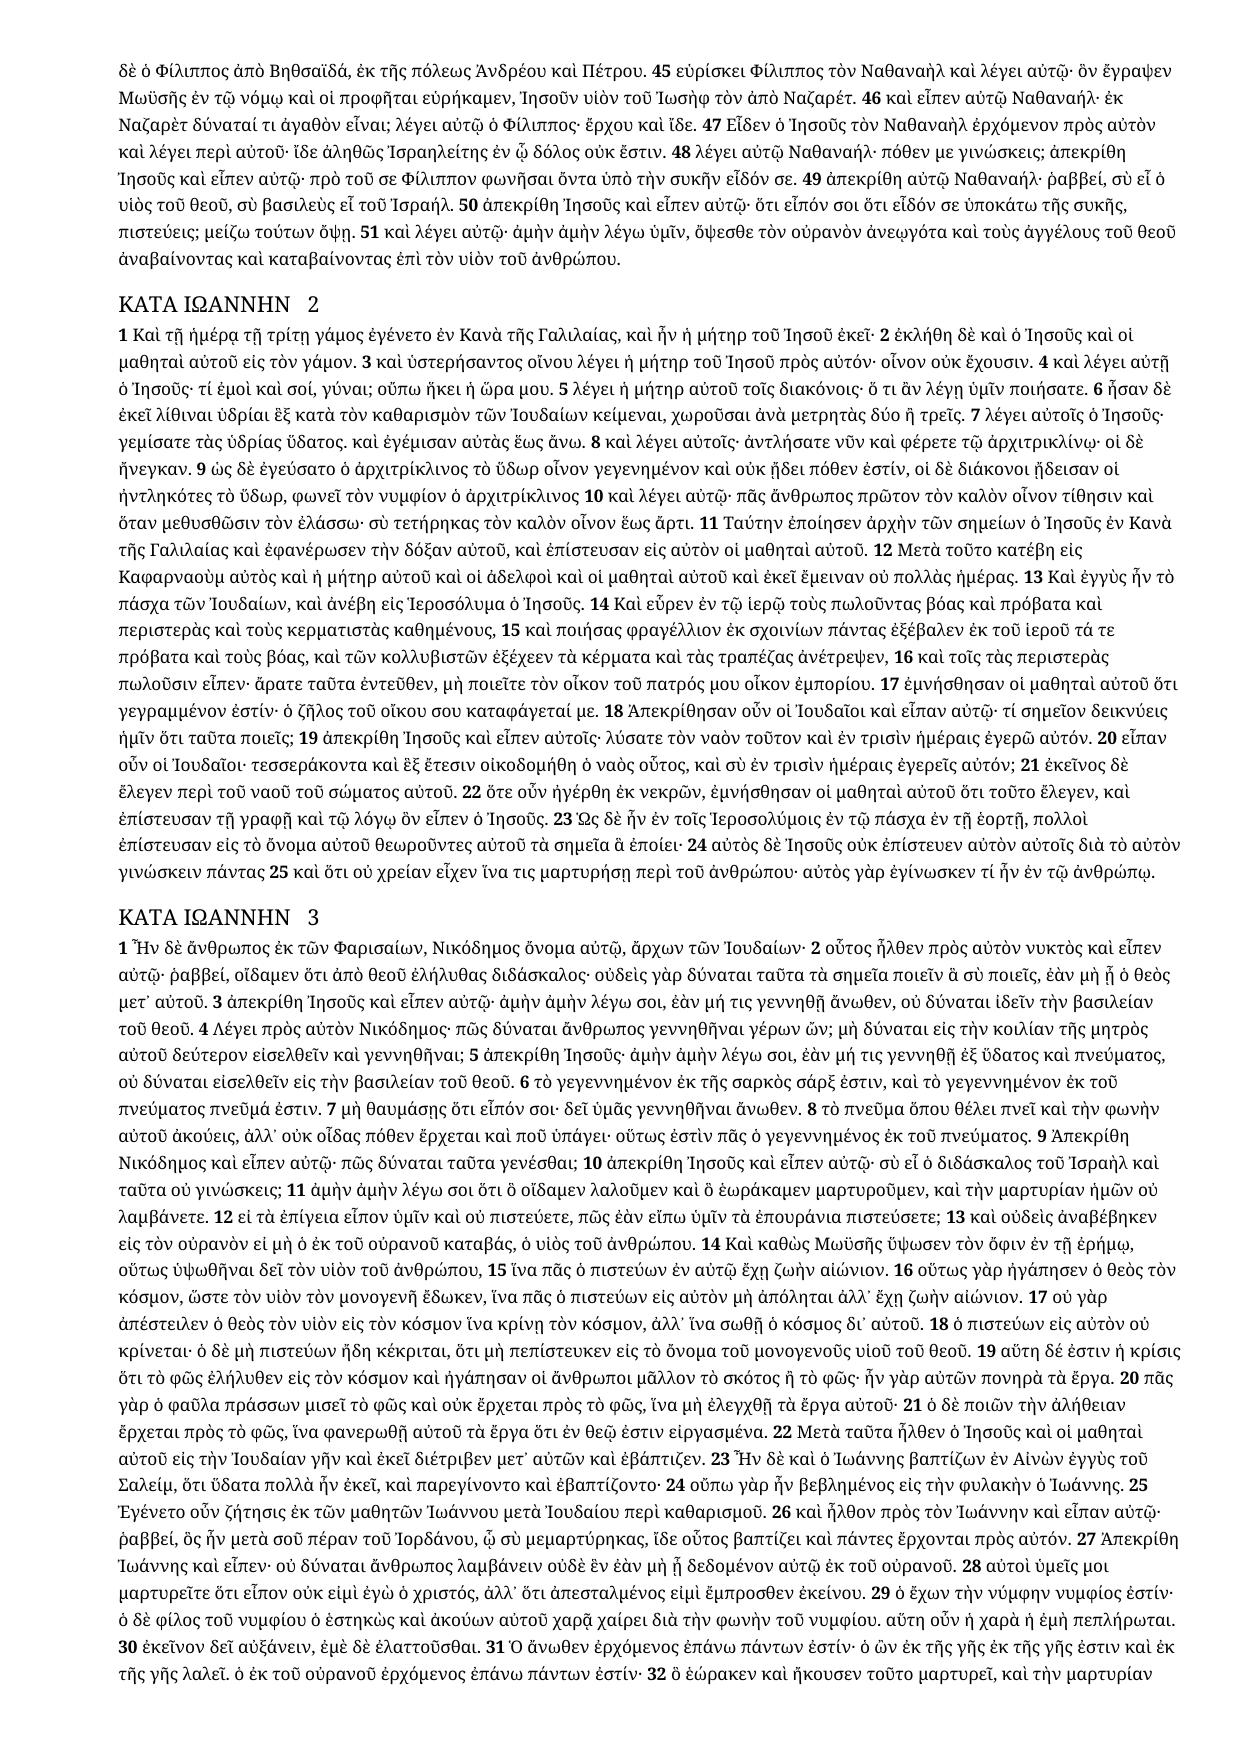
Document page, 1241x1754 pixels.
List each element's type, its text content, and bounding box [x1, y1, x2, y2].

text δὲ ὁ Φίλιππος ἀπὸ Βηθσαϊδά, ἐκ τῆς πόλεως Ἀνδρέου καὶ Πέτρου. 45 εὑρίσκει Φίλιππος τὸν Ναθαναὴλ καὶ λέγει αὐτῷ· ὃν ἔγραψεν Μωϋσῆς ἐν τῷ νόμῳ καὶ οἱ προφῆται εὑρήκαμεν, Ἰησοῦν υἱὸν τοῦ Ἰωσὴφ τὸν ἀπὸ Ναζαρέτ. 46 καὶ εἶπεν αὐτῷ Ναθαναήλ· ἐκ Ναζαρὲτ δύναταί τι ἀγαθὸν εἶναι; λέγει αὐτῷ ὁ Φίλιππος· ἔρχου καὶ ἴδε. 47 Εἶδεν ὁ Ἰησοῦς τὸν Ναθαναὴλ ἐρχόμενον πρὸς αὐτὸν καὶ λέγει περὶ αὐτοῦ· ἴδε ἀληθῶς Ἰσραηλείτης ἐν ᾧ δόλος οὐκ ἔστιν. 48 λέγει αὐτῷ Ναθαναήλ· πόθεν με γινώσκεις; ἀπεκρίθη Ἰησοῦς καὶ εἶπεν αὐτῷ· πρὸ τοῦ σε Φίλιππον φωνῆσαι ὄντα ὑπὸ τὴν συκῆν εἶδόν σε. 49 ἀπεκρίθη αὐτῷ Ναθαναήλ· ῥαββεί, σὺ εἶ ὁ υἱὸς τοῦ θεοῦ, σὺ βασιλεὺς εἶ τοῦ Ἰσραήλ. 50 ἀπεκρίθη Ἰησοῦς καὶ εἶπεν αὐτῷ· ὅτι εἶπόν σοι ὅτι εἶδόν σε ὑποκάτω τῆς συκῆς, πιστεύεις; μείζω τούτων ὄψῃ. 51 καὶ λέγει αὐτῷ· ἀμὴν ἀμὴν λέγω ὑμῖν, ὄψεσθε τὸν οὐρανὸν ἀνεῳγότα καὶ τοὺς ἀγγέλους τοῦ θεοῦ ἀναβαίνοντας καὶ καταβαίνοντας ἐπὶ τὸν υἱὸν τοῦ ἀνθρώπου. [118, 59, 1181, 271]
text ΚΑΤΑ ΙΩΑΝΝΗΝ 3 [118, 902, 1181, 932]
text 1 Ἦν δὲ ἄνθρωπος ἐκ τῶν Φαρισαίων, Νικόδημος ὄνομα αὐτῷ, ἄρχων τῶν Ἰουδαίων· 2 οὗτος ἦλθεν πρὸς αὐτὸν νυκτὸς καὶ εἶπεν αὐτῷ· ῥαββεί, οἴδαμεν ὅτι ἀπὸ θεοῦ ἐλήλυθας διδάσκαλος· οὐδεὶς γὰρ δύναται ταῦτα τὰ σημεῖα ποιεῖν ἃ σὺ ποιεῖς, ἐὰν μὴ ᾖ ὁ θεὸς μετ᾽ αὐτοῦ. 3 ἀπεκρίθη Ἰησοῦς καὶ εἶπεν αὐτῷ· ἀμὴν ἀμὴν λέγω σοι, ἐὰν μή τις γεννηθῇ ἄνωθεν, οὐ δύναται ἰδεῖν τὴν βασιλείαν τοῦ θεοῦ. 4 Λέγει πρὸς αὐτὸν Νικόδημος· πῶς δύναται ἄνθρωπος γεννηθῆναι γέρων ὤν; μὴ δύναται εἰς τὴν κοιλίαν τῆς μητρὸς αὐτοῦ δεύτερον εἰσελθεῖν καὶ γεννηθῆναι; 5 ἀπεκρίθη Ἰησοῦς· ἀμὴν ἀμὴν λέγω σοι, ἐὰν μή τις γεννηθῇ ἐξ ὕδατος καὶ πνεύματος, οὐ δύναται εἰσελθεῖν εἰς τὴν βασιλείαν τοῦ θεοῦ. 6 τὸ γεγεννημένον ἐκ τῆς σαρκὸς σάρξ ἐστιν, καὶ τὸ γεγεννημένον ἐκ τοῦ πνεύματος πνεῦμά ἐστιν. 7 μὴ θαυμάσῃς ὅτι εἶπόν σοι· δεῖ ὑμᾶς γεννηθῆναι ἄνωθεν. 8 τὸ πνεῦμα ὅπου θέλει πνεῖ καὶ τὴν φωνὴν αὐτοῦ ἀκούεις, ἀλλ᾽ οὐκ οἶδας πόθεν ἔρχεται καὶ ποῦ ὑπάγει· οὕτως ἐστὶν πᾶς ὁ γεγεννημένος ἐκ τοῦ πνεύματος. 9 Ἀπεκρίθη Νικόδημος καὶ εἶπεν αὐτῷ· πῶς δύναται ταῦτα γενέσθαι; 10 ἀπεκρίθη Ἰησοῦς καὶ εἶπεν αὐτῷ· σὺ εἶ ὁ διδάσκαλος τοῦ Ἰσραὴλ καὶ ταῦτα οὐ γινώσκεις; 11 ἀμὴν ἀμὴν λέγω σοι ὅτι ὃ οἴδαμεν λαλοῦμεν καὶ ὃ ἑωράκαμεν μαρτυροῦμεν, καὶ τὴν μαρτυρίαν ἡμῶν οὐ λαμβάνετε. 12 εἰ τὰ ἐπίγεια εἶπον ὑμῖν καὶ οὐ πιστεύετε, πῶς ἐὰν εἴπω ὑμῖν τὰ ἐπουράνια πιστεύσετε; 13 καὶ οὐδεὶς ἀναβέβηκεν εἰς τὸν οὐρανὸν εἰ μὴ ὁ ἐκ τοῦ οὐρανοῦ καταβάς, ὁ υἱὸς τοῦ ἀνθρώπου. 14 Καὶ καθὼς Μωϋσῆς ὕψωσεν τὸν ὄφιν ἐν τῇ ἐρήμῳ, οὕτως ὑψωθῆναι δεῖ τὸν υἱὸν τοῦ ἀνθρώπου, 15 ἵνα πᾶς ὁ πιστεύων ἐν αὐτῷ ἔχῃ ζωὴν αἰώνιον. 16 οὕτως γὰρ ἠγάπησεν ὁ θεὸς τὸν κόσμον, ὥστε τὸν υἱὸν τὸν μονογενῆ ἔδωκεν, ἵνα πᾶς ὁ πιστεύων εἰς αὐτὸν μὴ ἀπόληται ἀλλ᾽ ἔχῃ ζωὴν αἰώνιον. 17 οὐ γὰρ ἀπέστειλεν ὁ θεὸς τὸν υἱὸν εἰς τὸν κόσμον ἵνα κρίνῃ τὸν κόσμον, ἀλλ᾽ ἵνα σωθῇ ὁ κόσμος δι᾽ αὐτοῦ. 18 ὁ πιστεύων εἰς αὐτὸν οὐ κρίνεται· ὁ δὲ μὴ πιστεύων ἤδη κέκριται, ὅτι μὴ πεπίστευκεν εἰς τὸ ὄνομα τοῦ μονογενοῦς υἱοῦ τοῦ θεοῦ. 19 αὕτη δέ ἐστιν ἡ κρίσις ὅτι τὸ φῶς ἐλήλυθεν εἰς τὸν κόσμον καὶ ἠγάπησαν οἱ ἄνθρωποι μᾶλλον τὸ σκότος ἢ τὸ φῶς· ἦν γὰρ αὐτῶν πονηρὰ τὰ ἔργα. 20 πᾶς γὰρ ὁ φαῦλα πράσσων μισεῖ τὸ φῶς καὶ οὐκ ἔρχεται πρὸς τὸ φῶς, ἵνα μὴ ἐλεγχθῇ τὰ ἔργα αὐτοῦ· 21 ὁ δὲ ποιῶν τὴν ἀλήθειαν ἔρχεται πρὸς τὸ φῶς, ἵνα φανερωθῇ αὐτοῦ τὰ ἔργα ὅτι ἐν θεῷ ἐστιν εἰργασμένα. 22 Μετὰ ταῦτα ἦλθεν ὁ Ἰησοῦς καὶ οἱ μαθηταὶ αὐτοῦ εἰς τὴν Ἰουδαίαν γῆν καὶ ἐκεῖ διέτριβεν μετ᾽ αὐτῶν καὶ ἐβάπτιζεν. 23 Ἦν δὲ καὶ ὁ Ἰωάννης βαπτίζων ἐν Αἰνὼν ἐγγὺς τοῦ Σαλείμ, ὅτι ὕδατα πολλὰ ἦν ἐκεῖ, καὶ παρεγίνοντο καὶ ἐβαπτίζοντο· 24 οὔπω γὰρ ἦν βεβλημένος εἰς τὴν φυλακὴν ὁ Ἰωάννης. 25 Ἐγένετο οὖν ζήτησις ἐκ τῶν μαθητῶν Ἰωάννου μετὰ Ἰουδαίου περὶ καθαρισμοῦ. 26 καὶ ἦλθον πρὸς τὸν Ἰωάννην καὶ εἶπαν αὐτῷ· ῥαββεί, ὃς ἦν μετὰ σοῦ πέραν τοῦ Ἰορδάνου, ᾧ σὺ μεμαρτύρηκας, ἴδε οὗτος βαπτίζει καὶ πάντες ἔρχονται πρὸς αὐτόν. 27 Ἀπεκρίθη Ἰωάννης καὶ εἶπεν· οὐ δύναται ἄνθρωπος λαμβάνειν οὐδὲ ἓν ἐὰν μὴ ᾖ δεδομένον αὐτῷ ἐκ τοῦ οὐρανοῦ. 28 αὐτοὶ ὑμεῖς μοι μαρτυρεῖτε ὅτι εἶπον οὐκ εἰμὶ ἐγὼ ὁ χριστός, ἀλλ᾽ ὅτι ἀπεσταλμένος εἰμὶ ἔμπροσθεν ἐκείνου. 29 ὁ ἔχων τὴν νύμφην νυμφίος ἐστίν· ὁ δὲ φίλος τοῦ νυμφίου ὁ ἑστηκὼς καὶ ἀκούων αὐτοῦ χαρᾷ χαίρει διὰ τὴν φωνὴν τοῦ νυμφίου. αὕτη οὖν ἡ χαρὰ ἡ ἐμὴ πεπλήρωται. 30 ἐκεῖνον δεῖ αὐξάνειν, ἐμὲ δὲ ἐλαττοῦσθαι. 31 Ὁ ἄνωθεν ἐρχόμενος ἐπάνω πάντων ἐστίν· ὁ ὢν ἐκ τῆς γῆς ἐκ τῆς γῆς ἐστιν καὶ ἐκ τῆς γῆς λαλεῖ. ὁ ἐκ τοῦ οὐρανοῦ ἐρχόμενος ἐπάνω πάντων ἐστίν· 32 ὃ ἑώρακεν καὶ ἤκουσεν τοῦτο μαρτυρεῖ, καὶ τὴν μαρτυρίαν [118, 936, 1181, 1685]
text ΚΑΤΑ ΙΩΑΝΝΗΝ 2 [118, 289, 1181, 318]
text 1 Καὶ τῇ ἡμέρᾳ τῇ τρίτῃ γάμος ἐγένετο ἐν Κανὰ τῆς Γαλιλαίας, καὶ ἦν ἡ μήτηρ τοῦ Ἰησοῦ ἐκεῖ· 2 ἐκλήθη δὲ καὶ ὁ Ἰησοῦς καὶ οἱ μαθηταὶ αὐτοῦ εἰς τὸν γάμον. 3 καὶ ὑστερήσαντος οἴνου λέγει ἡ μήτηρ τοῦ Ἰησοῦ πρὸς αὐτόν· οἶνον οὐκ ἔχουσιν. 4 καὶ λέγει αὐτῇ ὁ Ἰησοῦς· τί ἐμοὶ καὶ σοί, γύναι; οὔπω ἥκει ἡ ὥρα μου. 5 λέγει ἡ μήτηρ αὐτοῦ τοῖς διακόνοις· ὅ τι ἂν λέγῃ ὑμῖν ποιήσατε. 6 ἦσαν δὲ ἐκεῖ λίθιναι ὑδρίαι ἓξ κατὰ τὸν καθαρισμὸν τῶν Ἰουδαίων κείμεναι, χωροῦσαι ἀνὰ μετρητὰς δύο ἢ τρεῖς. 7 λέγει αὐτοῖς ὁ Ἰησοῦς· γεμίσατε τὰς ὑδρίας ὕδατος. καὶ ἐγέμισαν αὐτὰς ἕως ἄνω. 8 καὶ λέγει αὐτοῖς· ἀντλήσατε νῦν καὶ φέρετε τῷ ἀρχιτρικλίνῳ· οἱ δὲ ἤνεγκαν. 9 ὡς δὲ ἐγεύσατο ὁ ἀρχιτρίκλινος τὸ ὕδωρ οἶνον γεγενημένον καὶ οὐκ ᾔδει πόθεν ἐστίν, οἱ δὲ διάκονοι ᾔδεισαν οἱ ἠντληκότες τὸ ὕδωρ, φωνεῖ τὸν νυμφίον ὁ ἀρχιτρίκλινος 10 καὶ λέγει αὐτῷ· πᾶς ἄνθρωπος πρῶτον τὸν καλὸν οἶνον τίθησιν καὶ ὅταν μεθυσθῶσιν τὸν ἐλάσσω· σὺ τετήρηκας τὸν καλὸν οἶνον ἕως ἄρτι. 11 Ταύτην ἐποίησεν ἀρχὴν τῶν σημείων ὁ Ἰησοῦς ἐν Κανὰ τῆς Γαλιλαίας καὶ ἐφανέρωσεν τὴν δόξαν αὐτοῦ, καὶ ἐπίστευσαν εἰς αὐτὸν οἱ μαθηταὶ αὐτοῦ. 12 Μετὰ τοῦτο κατέβη εἰς Καφαρναοὺμ αὐτὸς καὶ ἡ μήτηρ αὐτοῦ καὶ οἱ ἀδελφοὶ καὶ οἱ μαθηταὶ αὐτοῦ καὶ ἐκεῖ ἔμειναν οὐ πολλὰς ἡμέρας. 13 Καὶ ἐγγὺς ἦν τὸ πάσχα τῶν Ἰουδαίων, καὶ ἀνέβη εἰς Ἱεροσόλυμα ὁ Ἰησοῦς. 14 Καὶ εὗρεν ἐν τῷ ἱερῷ τοὺς πωλοῦντας βόας καὶ πρόβατα καὶ περιστερὰς καὶ τοὺς κερματιστὰς καθημένους, 15 καὶ ποιήσας φραγέλλιον ἐκ σχοινίων πάντας ἐξέβαλεν ἐκ τοῦ ἱεροῦ τά τε πρόβατα καὶ τοὺς βόας, καὶ τῶν κολλυβιστῶν ἐξέχεεν τὰ κέρματα καὶ τὰς τραπέζας ἀνέτρεψεν, 16 καὶ τοῖς τὰς περιστερὰς πωλοῦσιν εἶπεν· ἄρατε ταῦτα ἐντεῦθεν, μὴ ποιεῖτε τὸν οἶκον τοῦ πατρός μου οἶκον ἐμπορίου. 17 ἐμνήσθησαν οἱ μαθηταὶ αὐτοῦ ὅτι γεγραμμένον ἐστίν· ὁ ζῆλος τοῦ οἴκου σου καταφάγεταί με. 18 Ἀπεκρίθησαν οὖν οἱ Ἰουδαῖοι καὶ εἶπαν αὐτῷ· τί σημεῖον δεικνύεις ἡμῖν ὅτι ταῦτα ποιεῖς; 19 ἀπεκρίθη Ἰησοῦς καὶ εἶπεν αὐτοῖς· λύσατε τὸν ναὸν τοῦτον καὶ ἐν τρισὶν ἡμέραις ἐγερῶ αὐτόν. 20 εἶπαν οὖν οἱ Ἰουδαῖοι· τεσσεράκοντα καὶ ἓξ ἔτεσιν οἰκοδομήθη ὁ ναὸς οὗτος, καὶ σὺ ἐν τρισὶν ἡμέραις ἐγερεῖς αὐτόν; 21 ἐκεῖνος δὲ ἔλεγεν περὶ τοῦ ναοῦ τοῦ σώματος αὐτοῦ. 22 ὅτε οὖν ἠγέρθη ἐκ νεκρῶν, ἐμνήσθησαν οἱ μαθηταὶ αὐτοῦ ὅτι τοῦτο ἔλεγεν, καὶ ἐπίστευσαν τῇ γραφῇ καὶ τῷ λόγῳ ὃν εἶπεν ὁ Ἰησοῦς. 23 Ὡς δὲ ἦν ἐν τοῖς Ἱεροσολύμοις ἐν τῷ πάσχα ἐν τῇ ἑορτῇ, πολλοὶ ἐπίστευσαν εἰς τὸ ὄνομα αὐτοῦ θεωροῦντες αὐτοῦ τὰ σημεῖα ἃ ἐποίει· 24 αὐτὸς δὲ Ἰησοῦς οὐκ ἐπίστευεν αὐτὸν αὐτοῖς διὰ τὸ αὐτὸν γινώσκειν πάντας 25 καὶ ὅτι οὐ χρείαν εἶχεν ἵνα τις μαρτυρήσῃ περὶ τοῦ ἀνθρώπου· αὐτὸς γὰρ ἐγίνωσκεν τί ἦν ἐν τῷ ἀνθρώπῳ. [118, 323, 1181, 884]
